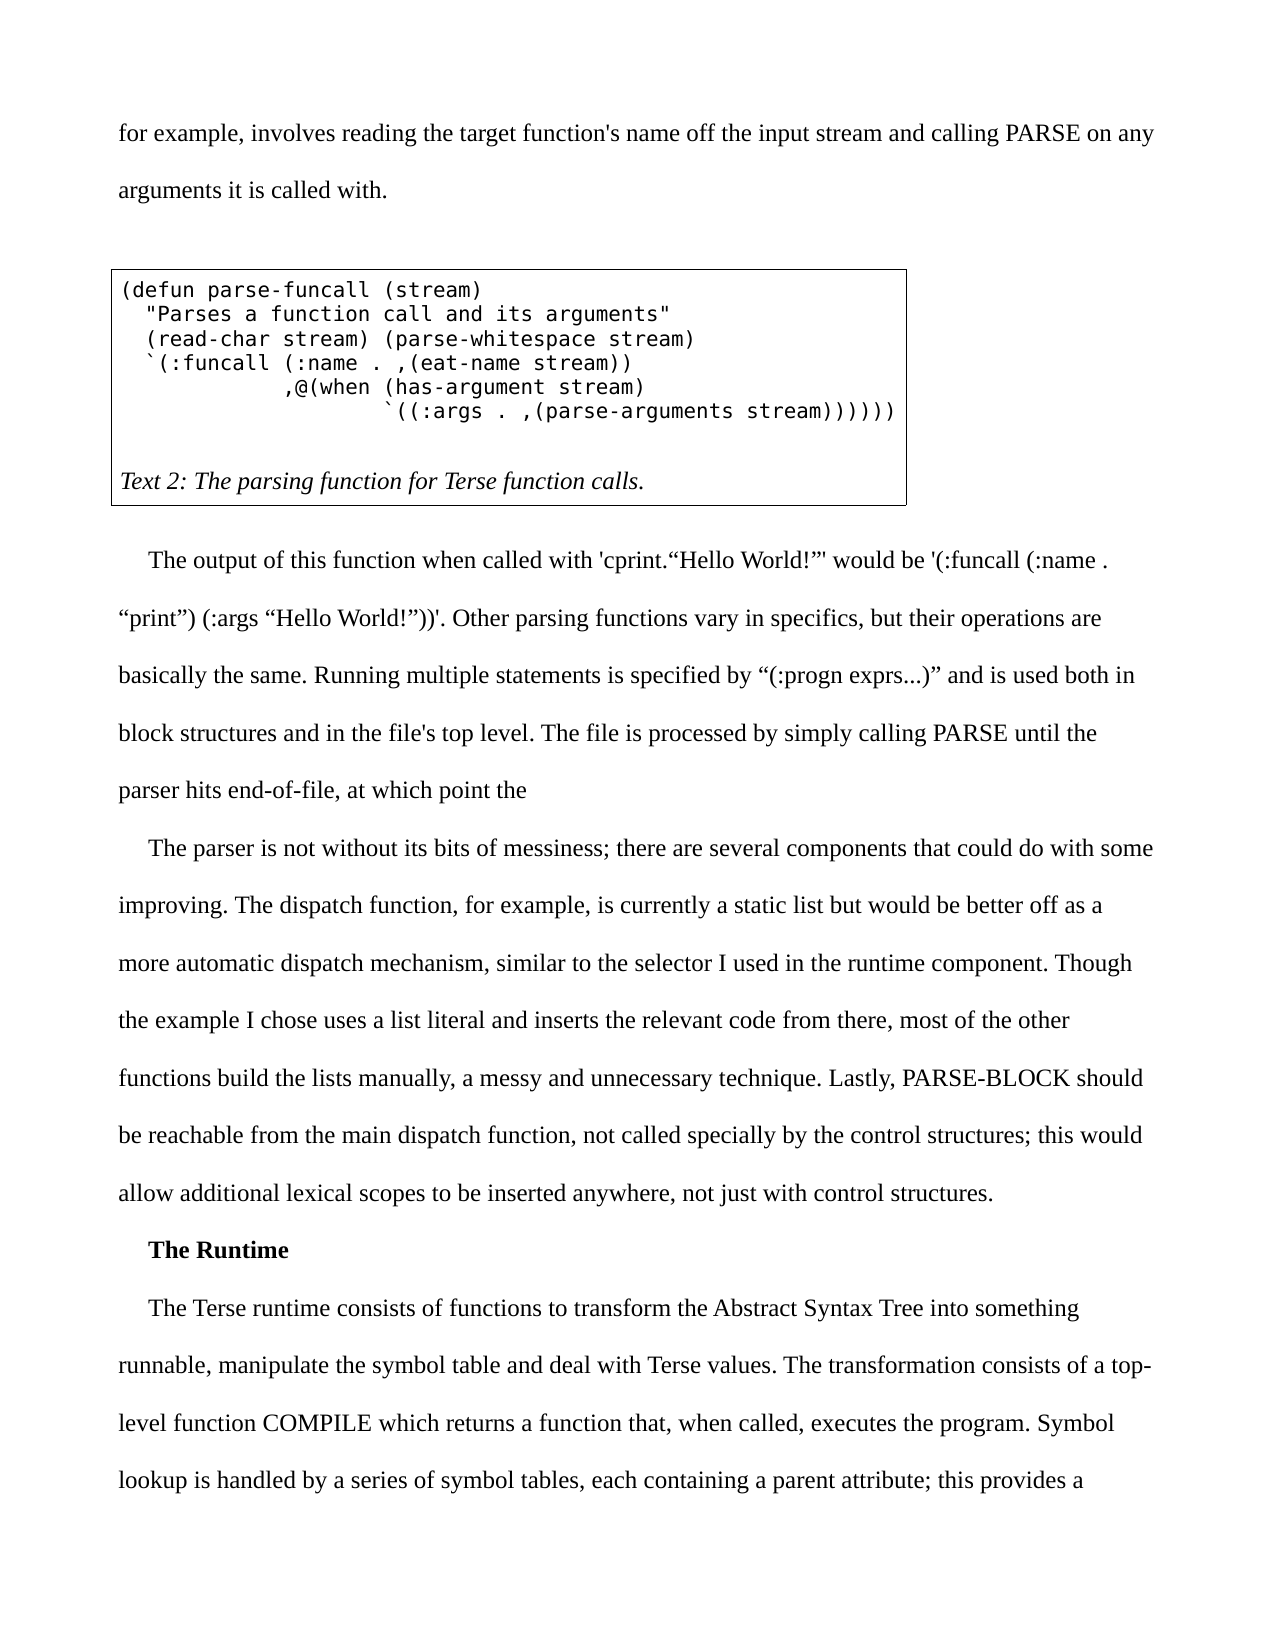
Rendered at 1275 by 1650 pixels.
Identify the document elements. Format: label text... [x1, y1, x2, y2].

text "Parses a function call and its arguments" [119, 302, 897, 327]
text Text 2: The parsing function for Terse function calls. [119, 466, 897, 494]
text The Terse runtime consists of functions to transform the Abstract Syntax Tree into something runnable, manipulate the symbol table and deal with Terse values. The transformation consists of a top-level function COMPILE which returns a function that, when called, executes the program. Symbol lookup is handled by a series of symbol tables, each containing a parent attribute; this provides a [118, 1293, 1157, 1494]
text The parser is not without its bits of messiness; there are several components that could do with some improving. The dispatch function, for example, is currently a static list but would be better off as a more automatic dispatch mechanism, similar to the selector I used in the runtime component. Though the example I chose uses a list literal and inserts the relevant code from there, most of the other functions build the lists manually, a messy and unnecessary technique. Lastly, PARSE-BLOCK should be reachable from the main dispatch function, not called specially by the control structures; this would allow additional lexical scopes to be inserted anywhere, not just with control structures. [118, 833, 1157, 1207]
text The output of this function when called with 'cprint.“Hello World!”' would be '(:funcall (:name . “print”) (:args “Hello World!”))'. Other parsing functions vary in specifics, but their operations are basically the same. Running multiple statements is specified by “(:progn exprs...)” and is used both in block structures and in the file's top level. The file is processed by simply calling PARSE until the parser hits end-of-file, at which point the [112, 233, 1157, 804]
text `(:funcall (:name . ,(eat-name stream)) [119, 351, 897, 375]
text for example, involves reading the target function's name off the input stream and calling PARSE on any arguments it is called with. [118, 118, 1157, 204]
text The Runtime [118, 1235, 1157, 1264]
text `((:args . ,(parse-arguments stream)))))) [119, 399, 897, 424]
text ,@(when (has-argument stream) [119, 375, 897, 399]
text (read-char stream) (parse-whitespace stream) [119, 327, 897, 351]
text (defun parse-funcall (stream) [119, 278, 897, 302]
